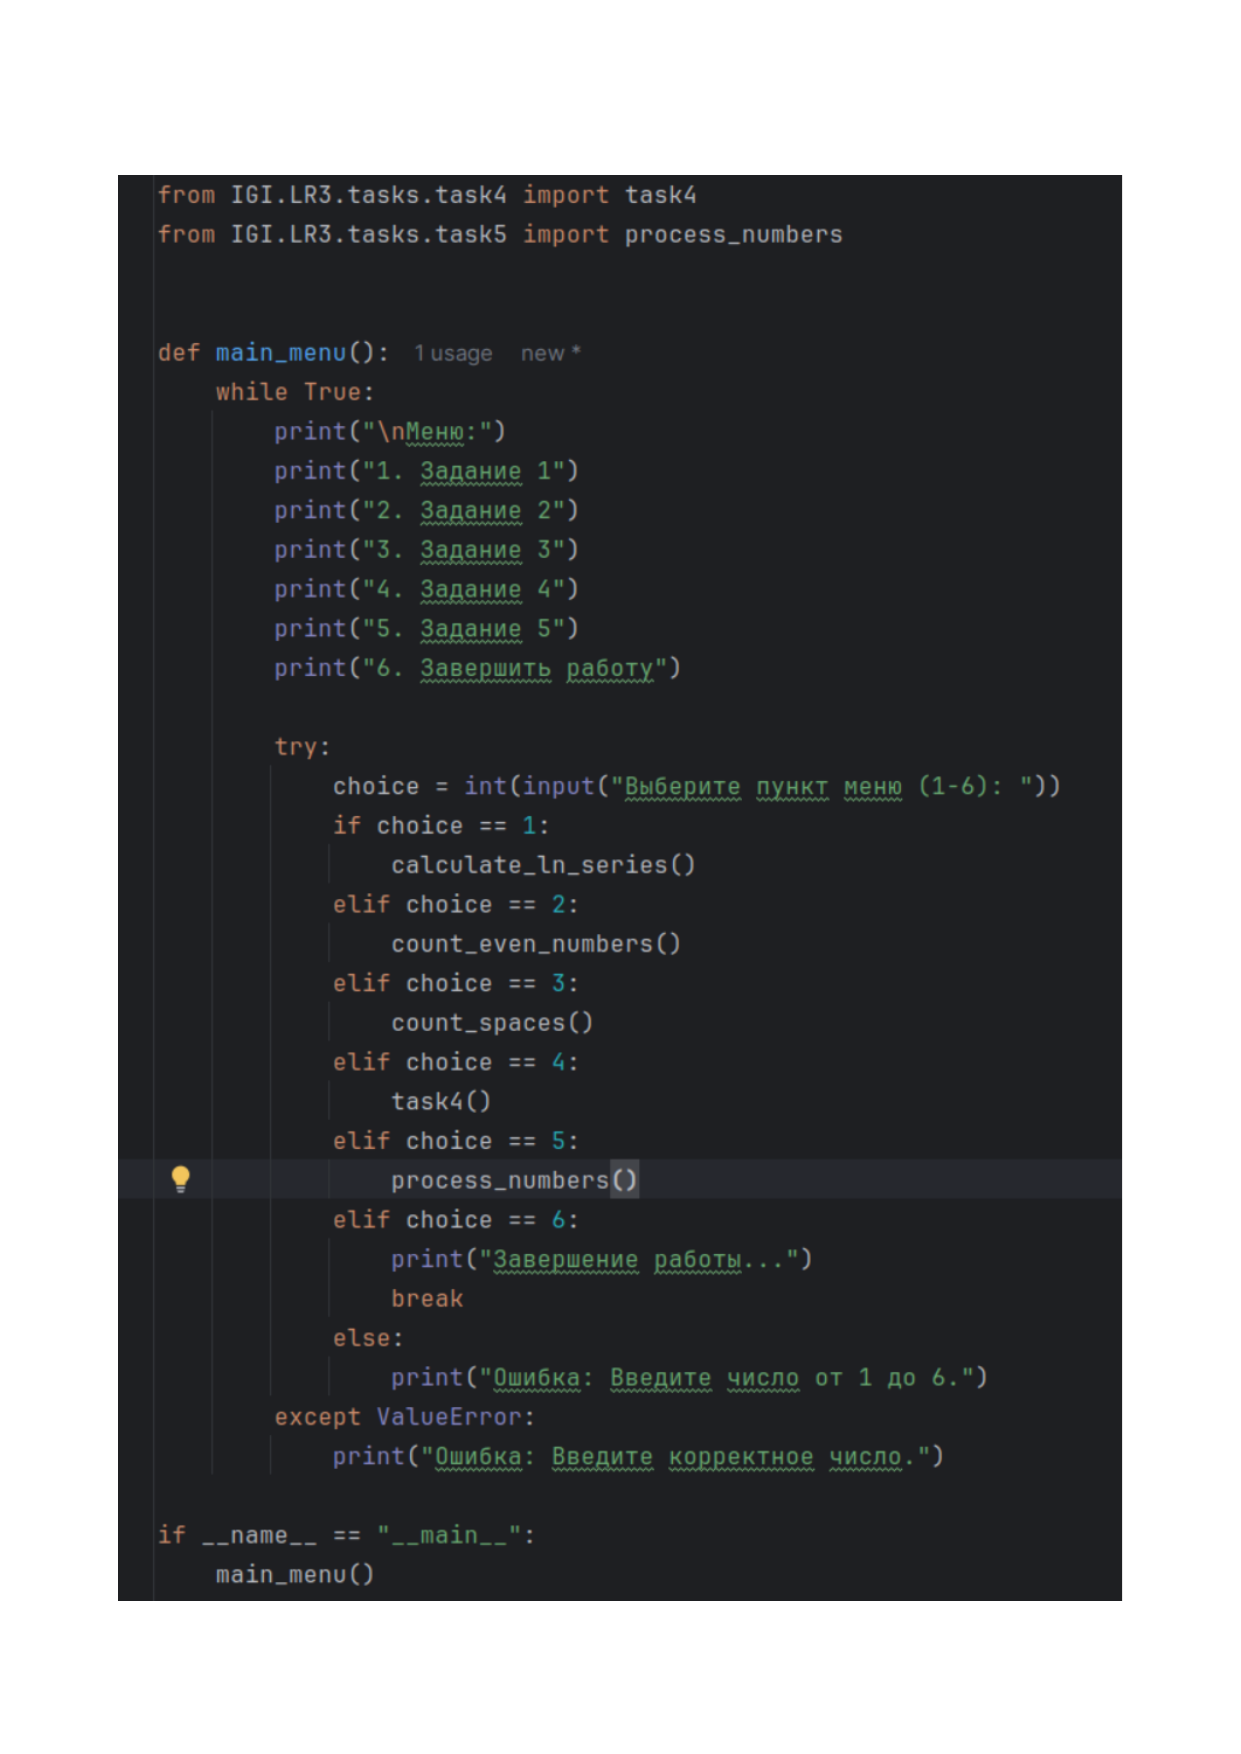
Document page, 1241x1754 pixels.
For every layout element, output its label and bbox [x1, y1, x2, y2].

picture [118, 175, 1123, 1601]
